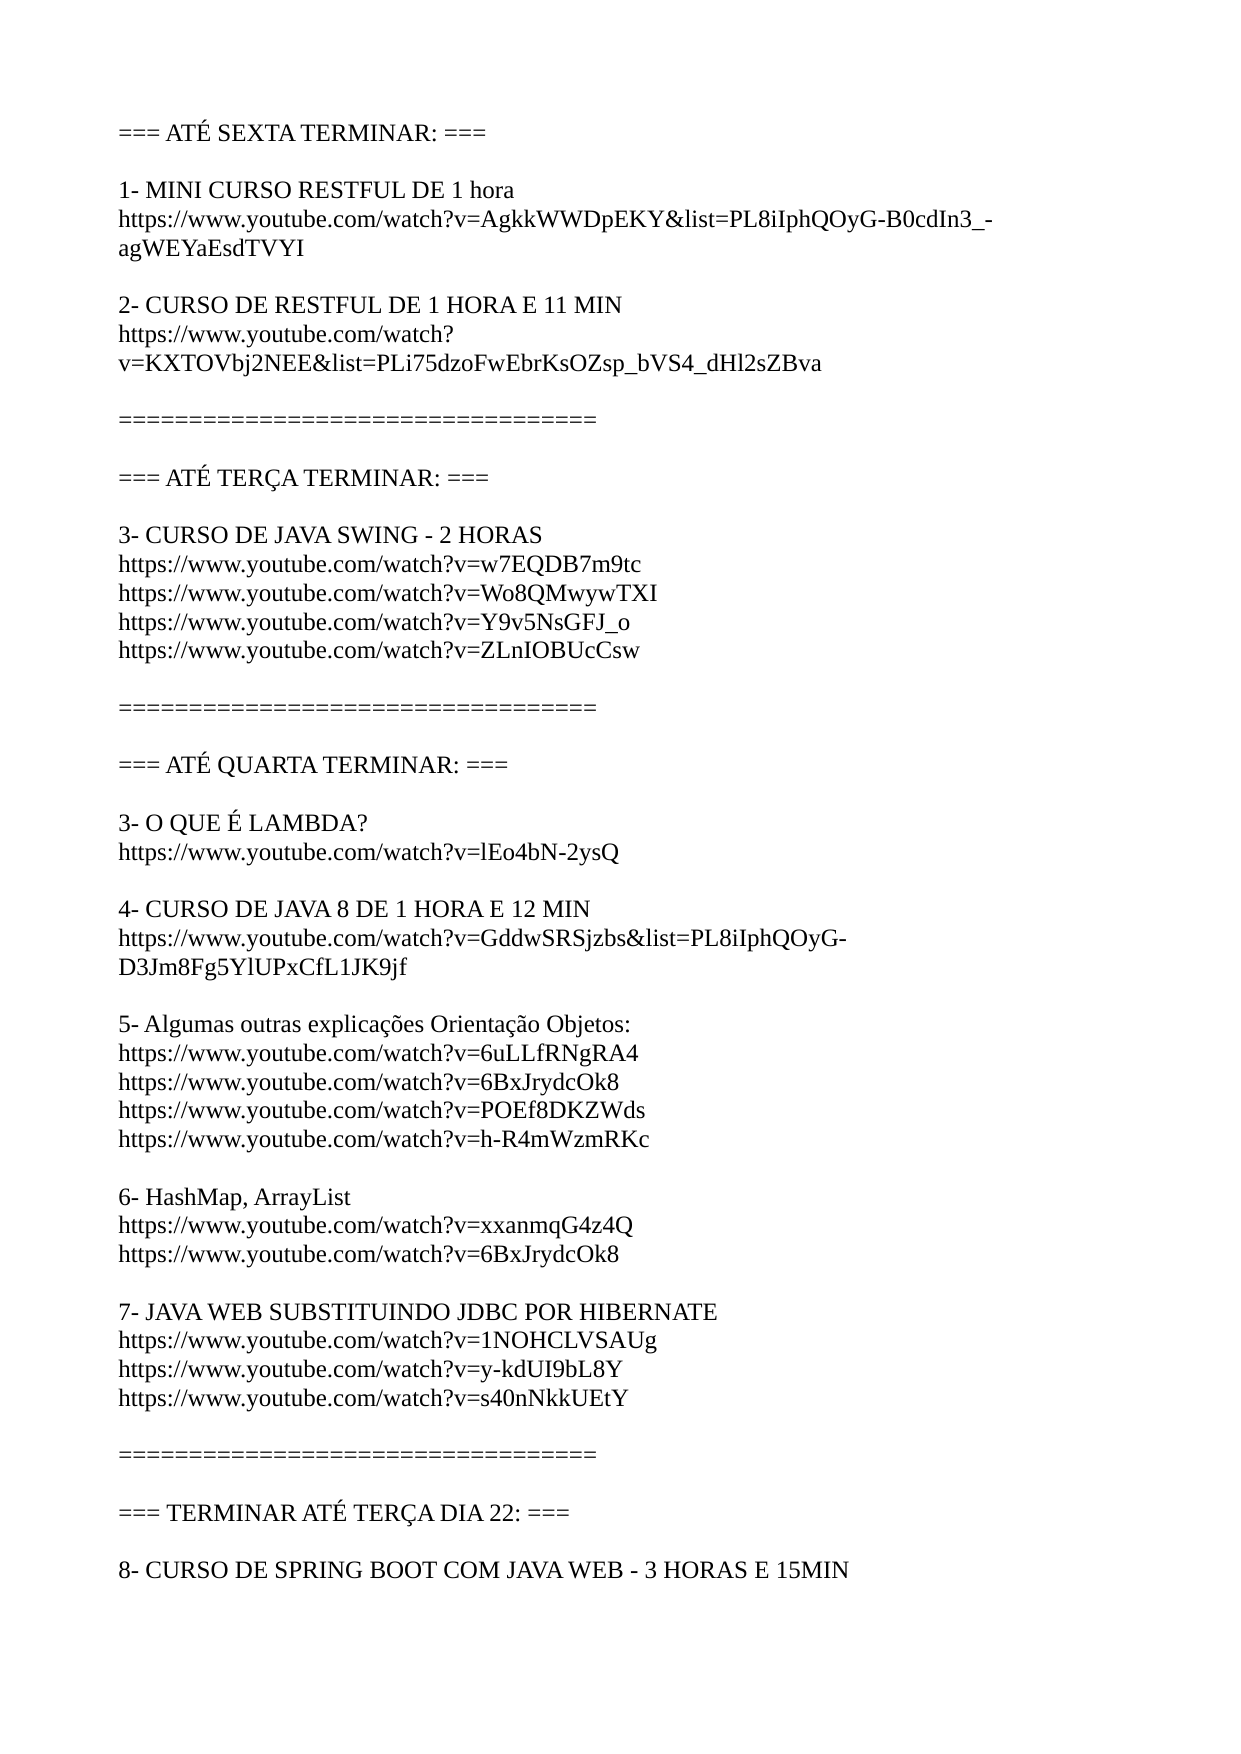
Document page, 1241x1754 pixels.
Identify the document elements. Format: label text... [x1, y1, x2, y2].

text 2- CURSO DE RESTFUL DE 1 HORA E 11 MIN [118, 291, 1122, 319]
text https://www.youtube.com/watch?v=y-kdUI9bL8Y [118, 1354, 1122, 1383]
text ================================== [118, 406, 1122, 434]
text 8- CURSO DE SPRING BOOT COM JAVA WEB - 3 HORAS E 15MIN [118, 1556, 1122, 1584]
text https://www.youtube.com/watch?v=1NOHCLVSAUg [118, 1326, 1122, 1354]
text https://www.youtube.com/watch?v=AgkkWWDpEKY&list=PL8iIphQOyG-B0cdIn3_-agWEYaEsdTVYI [118, 204, 1122, 262]
text === ATÉ QUARTA TERMINAR: === [118, 751, 1122, 779]
text ================================== [118, 1441, 1122, 1469]
text https://www.youtube.com/watch?v=lEo4bN-2ysQ [118, 837, 1122, 866]
text ================================== [118, 693, 1122, 722]
text https://www.youtube.com/watch?v=POEf8DKZWds [118, 1096, 1122, 1124]
text 7- JAVA WEB SUBSTITUINDO JDBC POR HIBERNATE [118, 1297, 1122, 1326]
text 6- HashMap, ArrayList [118, 1182, 1122, 1211]
text https://www.youtube.com/watch?v=GddwSRSjzbs&list=PL8iIphQOyG-D3Jm8Fg5YlUPxCfL1JK9jf [118, 923, 1122, 981]
text 4- CURSO DE JAVA 8 DE 1 HORA E 12 MIN [118, 894, 1122, 923]
text https://www.youtube.com/watch?v=Y9v5NsGFJ_o [118, 607, 1122, 636]
text https://www.youtube.com/watch?v=s40nNkkUEtY [118, 1383, 1122, 1412]
text 3- CURSO DE JAVA SWING - 2 HORAS [118, 521, 1122, 549]
text https://www.youtube.com/watch?v=6uLLfRNgRA4 [118, 1038, 1122, 1067]
text https://www.youtube.com/watch?v=6BxJrydcOk8 [118, 1067, 1122, 1096]
text https://www.youtube.com/watch?v=w7EQDB7m9tc [118, 549, 1122, 578]
text https://www.youtube.com/watch?v=xxanmqG4z4Q [118, 1211, 1122, 1239]
text 5- Algumas outras explicações Orientação Objetos: [118, 1009, 1122, 1038]
text === ATÉ SEXTA TERMINAR: === [118, 118, 1122, 147]
text https://www.youtube.com/watch?v=KXTOVbj2NEE&list=PLi75dzoFwEbrKsOZsp_bVS4_dHl2sZBva [118, 319, 1122, 377]
text https://www.youtube.com/watch?v=h-R4mWzmRKc [118, 1124, 1122, 1153]
text === ATÉ TERÇA TERMINAR: === [118, 463, 1122, 492]
text https://www.youtube.com/watch?v=ZLnIOBUcCsw [118, 636, 1122, 664]
text https://www.youtube.com/watch?v=6BxJrydcOk8 [118, 1239, 1122, 1268]
text https://www.youtube.com/watch?v=Wo8QMwywTXI [118, 578, 1122, 607]
text === TERMINAR ATÉ TERÇA DIA 22: === [118, 1498, 1122, 1527]
text 1- MINI CURSO RESTFUL DE 1 hora [118, 176, 1122, 204]
text 3- O QUE É LAMBDA? [118, 808, 1122, 837]
